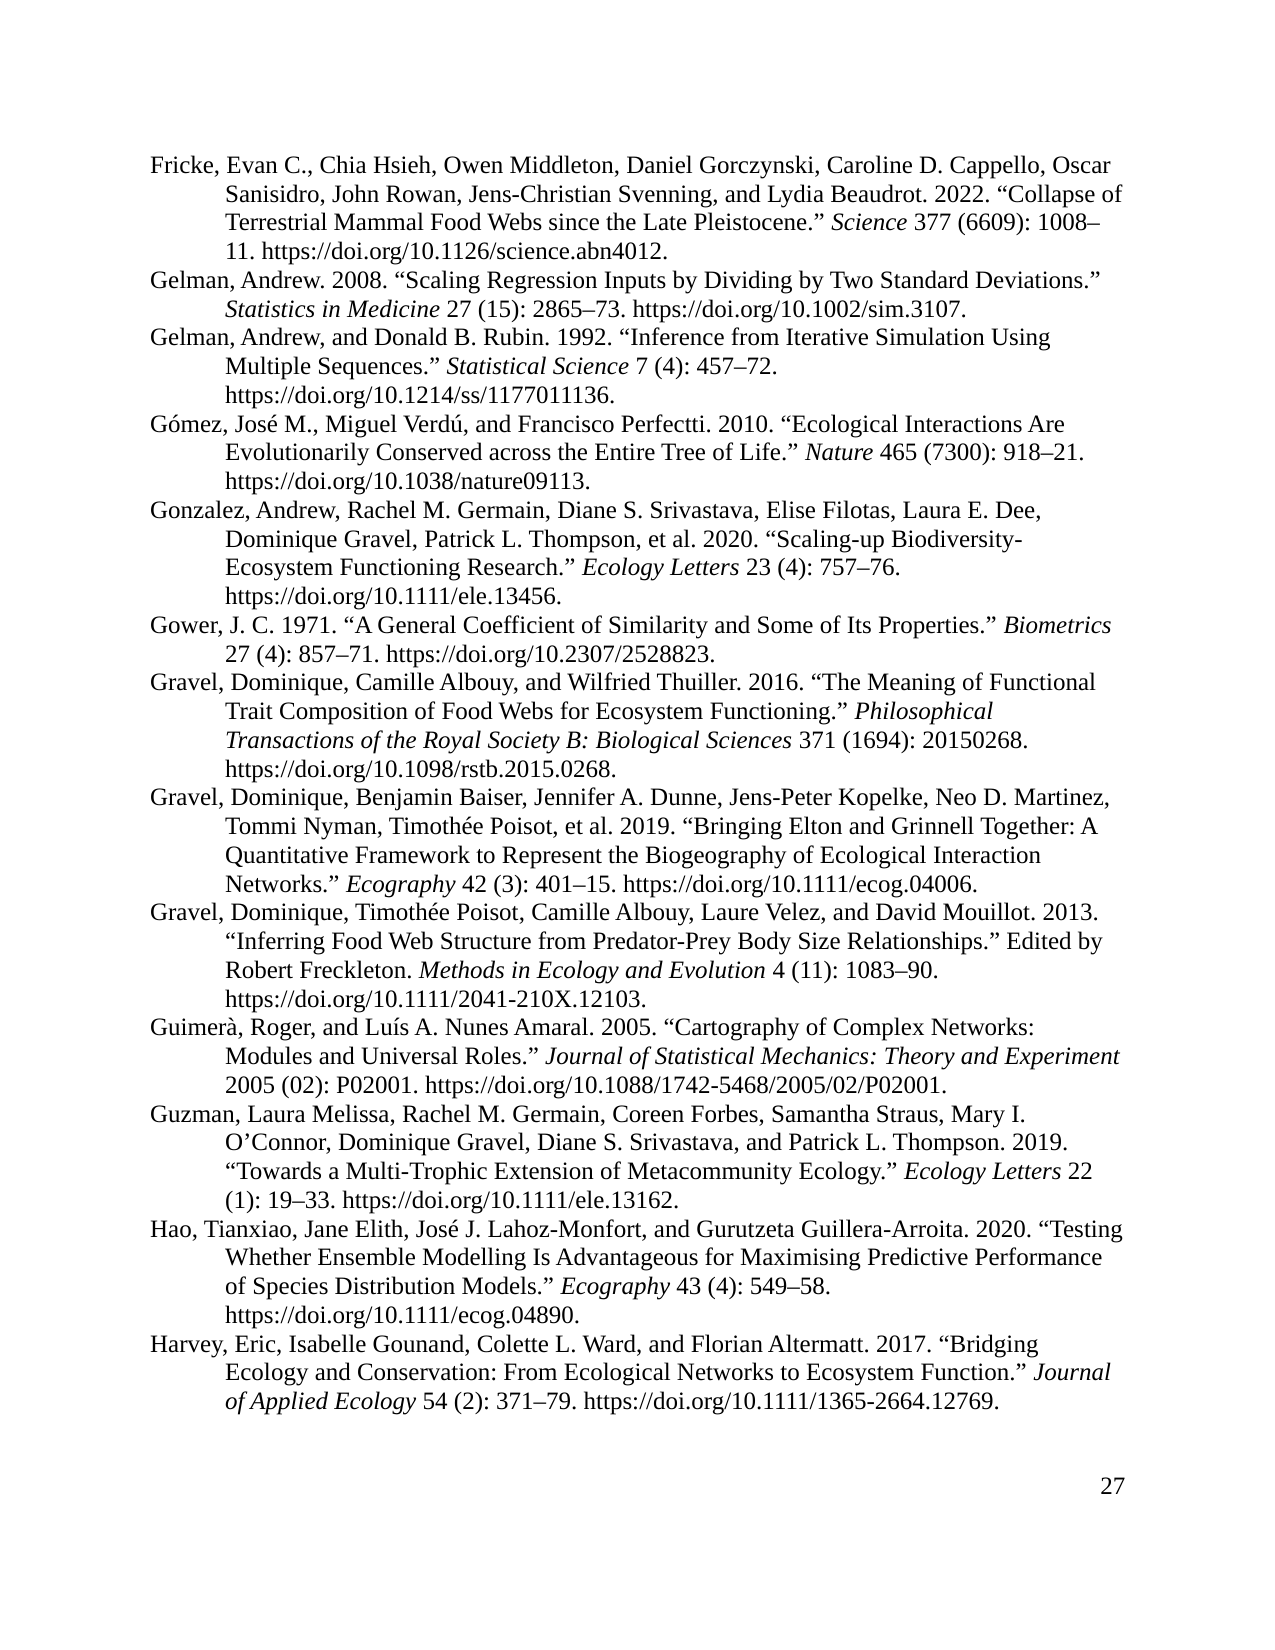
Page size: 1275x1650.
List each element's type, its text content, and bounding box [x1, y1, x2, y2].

text Guzman, Laura Melissa, Rachel M. Germain, Coreen Forbes, Samantha Straus, Mary I. O’Connor, Dominique Gravel, Diane S. Srivastava, and Patrick L. Thompson. 2019. “Towards a Multi-Trophic Extension of Metacommunity Ecology.” Ecology Letters 22 (1): 19–33. https://doi.org/10.1111/ele.13162. [150, 1099, 1125, 1214]
text Gravel, Dominique, Timothée Poisot, Camille Albouy, Laure Velez, and David Mouillot. 2013. “Inferring Food Web Structure from Predator-Prey Body Size Relationships.” Edited by Robert Freckleton. Methods in Ecology and Evolution 4 (11): 1083–90. https://doi.org/10.1111/2041-210X.12103. [150, 897, 1125, 1012]
text Guimerà, Roger, and Luís A. Nunes Amaral. 2005. “Cartography of Complex Networks: Modules and Universal Roles.” Journal of Statistical Mechanics: Theory and Experiment 2005 (02): P02001. https://doi.org/10.1088/1742-5468/2005/02/P02001. [150, 1012, 1125, 1099]
text Gonzalez, Andrew, Rachel M. Germain, Diane S. Srivastava, Elise Filotas, Laura E. Dee, Dominique Gravel, Patrick L. Thompson, et al. 2020. “Scaling-up Biodiversity-Ecosystem Functioning Research.” Ecology Letters 23 (4): 757–76. https://doi.org/10.1111/ele.13456. [150, 495, 1125, 610]
text Gelman, Andrew, and Donald B. Rubin. 1992. “Inference from Iterative Simulation Using Multiple Sequences.” Statistical Science 7 (4): 457–72. https://doi.org/10.1214/ss/1177011136. [150, 322, 1125, 409]
text Fricke, Evan C., Chia Hsieh, Owen Middleton, Daniel Gorczynski, Caroline D. Cappello, Oscar Sanisidro, John Rowan, Jens-Christian Svenning, and Lydia Beaudrot. 2022. “Collapse of Terrestrial Mammal Food Webs since the Late Pleistocene.” Science 377 (6609): 1008–11. https://doi.org/10.1126/science.abn4012. [150, 150, 1125, 265]
text Gómez, José M., Miguel Verdú, and Francisco Perfectti. 2010. “Ecological Interactions Are Evolutionarily Conserved across the Entire Tree of Life.” Nature 465 (7300): 918–21. https://doi.org/10.1038/nature09113. [150, 409, 1125, 495]
text Gravel, Dominique, Camille Albouy, and Wilfried Thuiller. 2016. “The Meaning of Functional Trait Composition of Food Webs for Ecosystem Functioning.” Philosophical Transactions of the Royal Society B: Biological Sciences 371 (1694): 20150268. https://doi.org/10.1098/rstb.2015.0268. [150, 667, 1125, 782]
text Harvey, Eric, Isabelle Gounand, Colette L. Ward, and Florian Altermatt. 2017. “Bridging Ecology and Conservation: From Ecological Networks to Ecosystem Function.” Journal of Applied Ecology 54 (2): 371–79. https://doi.org/10.1111/1365-2664.12769. [150, 1329, 1125, 1415]
text Hao, Tianxiao, Jane Elith, José J. Lahoz-Monfort, and Gurutzeta Guillera-Arroita. 2020. “Testing Whether Ensemble Modelling Is Advantageous for Maximising Predictive Performance of Species Distribution Models.” Ecography 43 (4): 549–58. https://doi.org/10.1111/ecog.04890. [150, 1214, 1125, 1329]
text Gravel, Dominique, Benjamin Baiser, Jennifer A. Dunne, Jens-Peter Kopelke, Neo D. Martinez, Tommi Nyman, Timothée Poisot, et al. 2019. “Bringing Elton and Grinnell Together: A Quantitative Framework to Represent the Biogeography of Ecological Interaction Networks.” Ecography 42 (3): 401–15. https://doi.org/10.1111/ecog.04006. [150, 782, 1125, 897]
text Gelman, Andrew. 2008. “Scaling Regression Inputs by Dividing by Two Standard Deviations.” Statistics in Medicine 27 (15): 2865–73. https://doi.org/10.1002/sim.3107. [150, 265, 1125, 322]
text Gower, J. C. 1971. “A General Coefficient of Similarity and Some of Its Properties.” Biometrics 27 (4): 857–71. https://doi.org/10.2307/2528823. [150, 610, 1125, 667]
